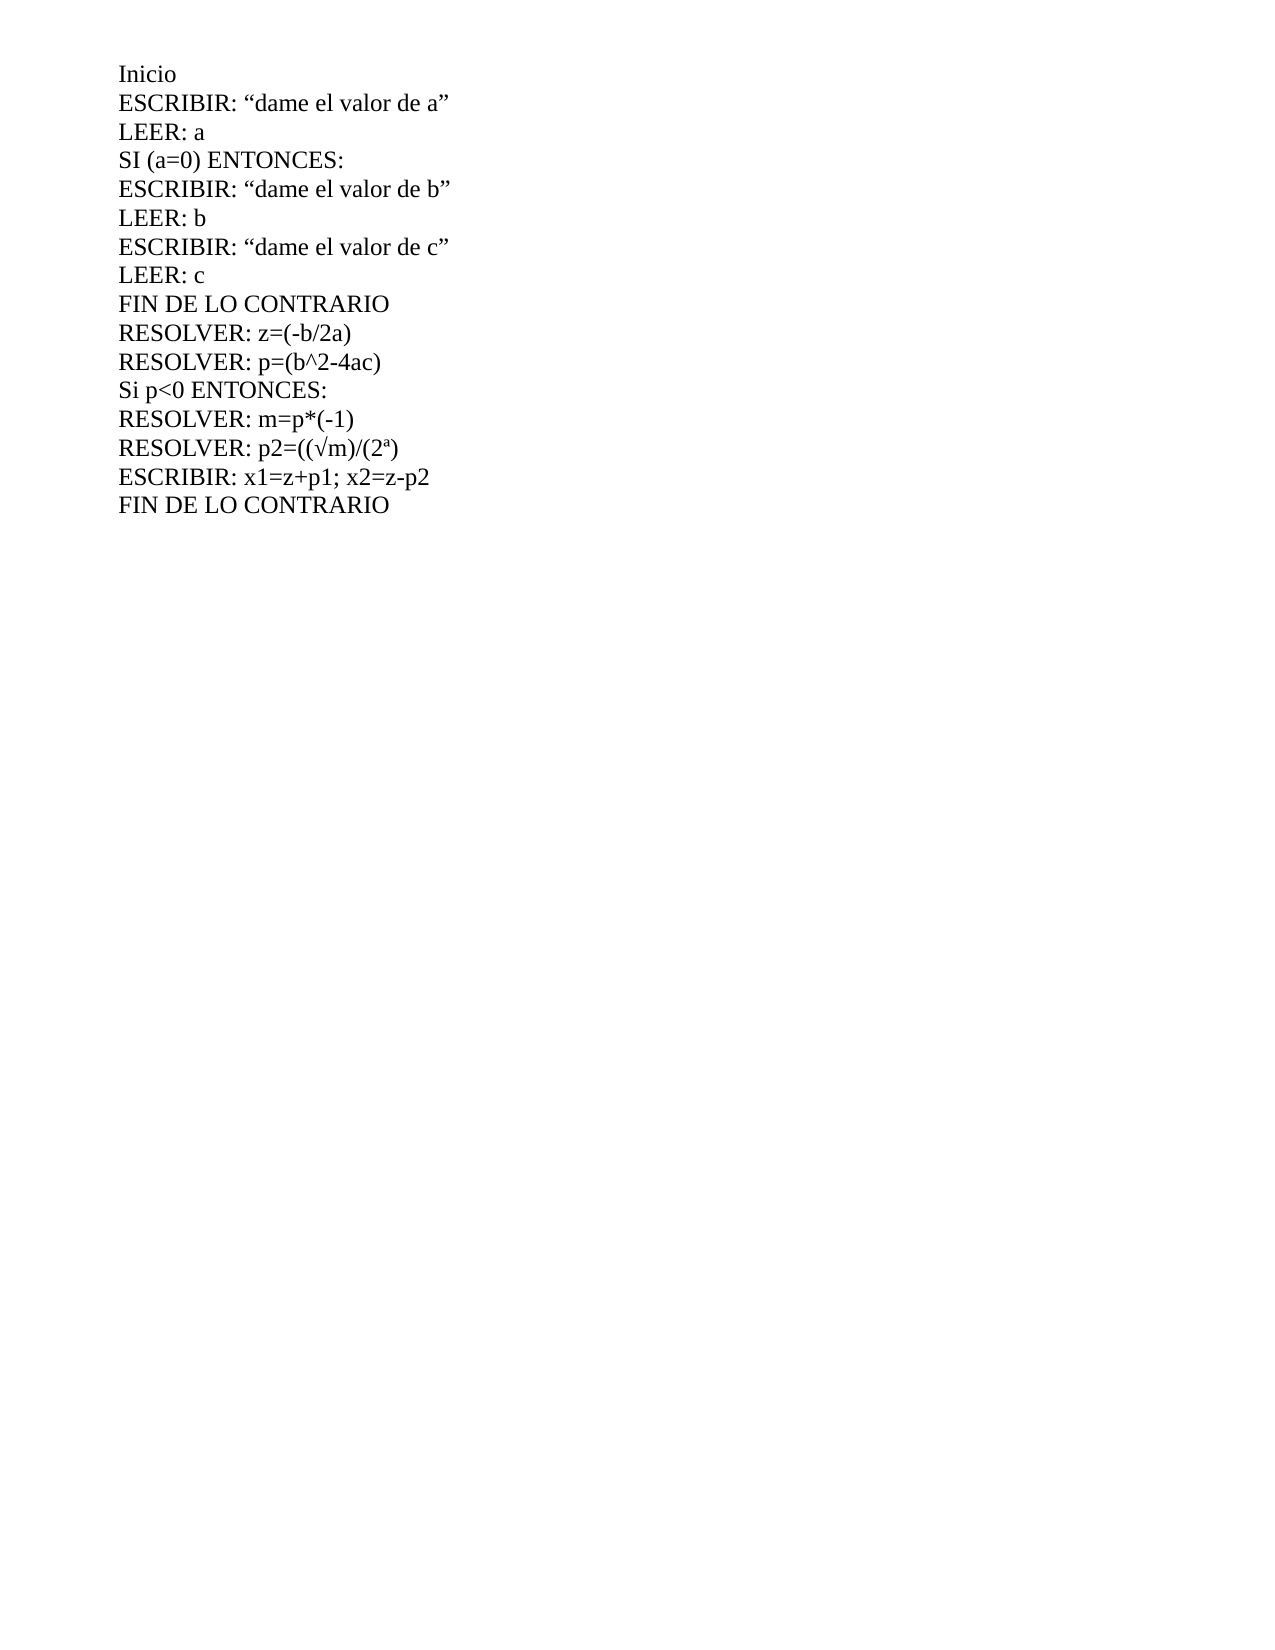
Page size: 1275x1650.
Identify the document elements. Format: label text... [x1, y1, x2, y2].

text FIN DE LO CONTRARIO [118, 490, 1205, 519]
text RESOLVER: p2=((√m)/(2ª) [118, 433, 1205, 462]
text ESCRIBIR: “dame el valor de b” [118, 174, 1205, 203]
text RESOLVER: z=(-b/2a) [118, 318, 1205, 347]
text ESCRIBIR: “dame el valor de c” [118, 232, 1205, 260]
text FIN DE LO CONTRARIO [118, 289, 1205, 318]
text Si p<0 ENTONCES: [118, 375, 1205, 404]
text ESCRIBIR: x1=z+p1; x2=z-p2 [118, 462, 1205, 490]
text SI (a=0) ENTONCES: [118, 145, 1205, 174]
text RESOLVER: m=p*(-1) [118, 404, 1205, 433]
text LEER: c [118, 260, 1205, 289]
text Inicio [118, 59, 1205, 88]
text LEER: a [118, 117, 1205, 145]
text RESOLVER: p=(b^2-4ac) [118, 347, 1205, 375]
text ESCRIBIR: “dame el valor de a” [118, 88, 1205, 117]
text LEER: b [118, 203, 1205, 232]
